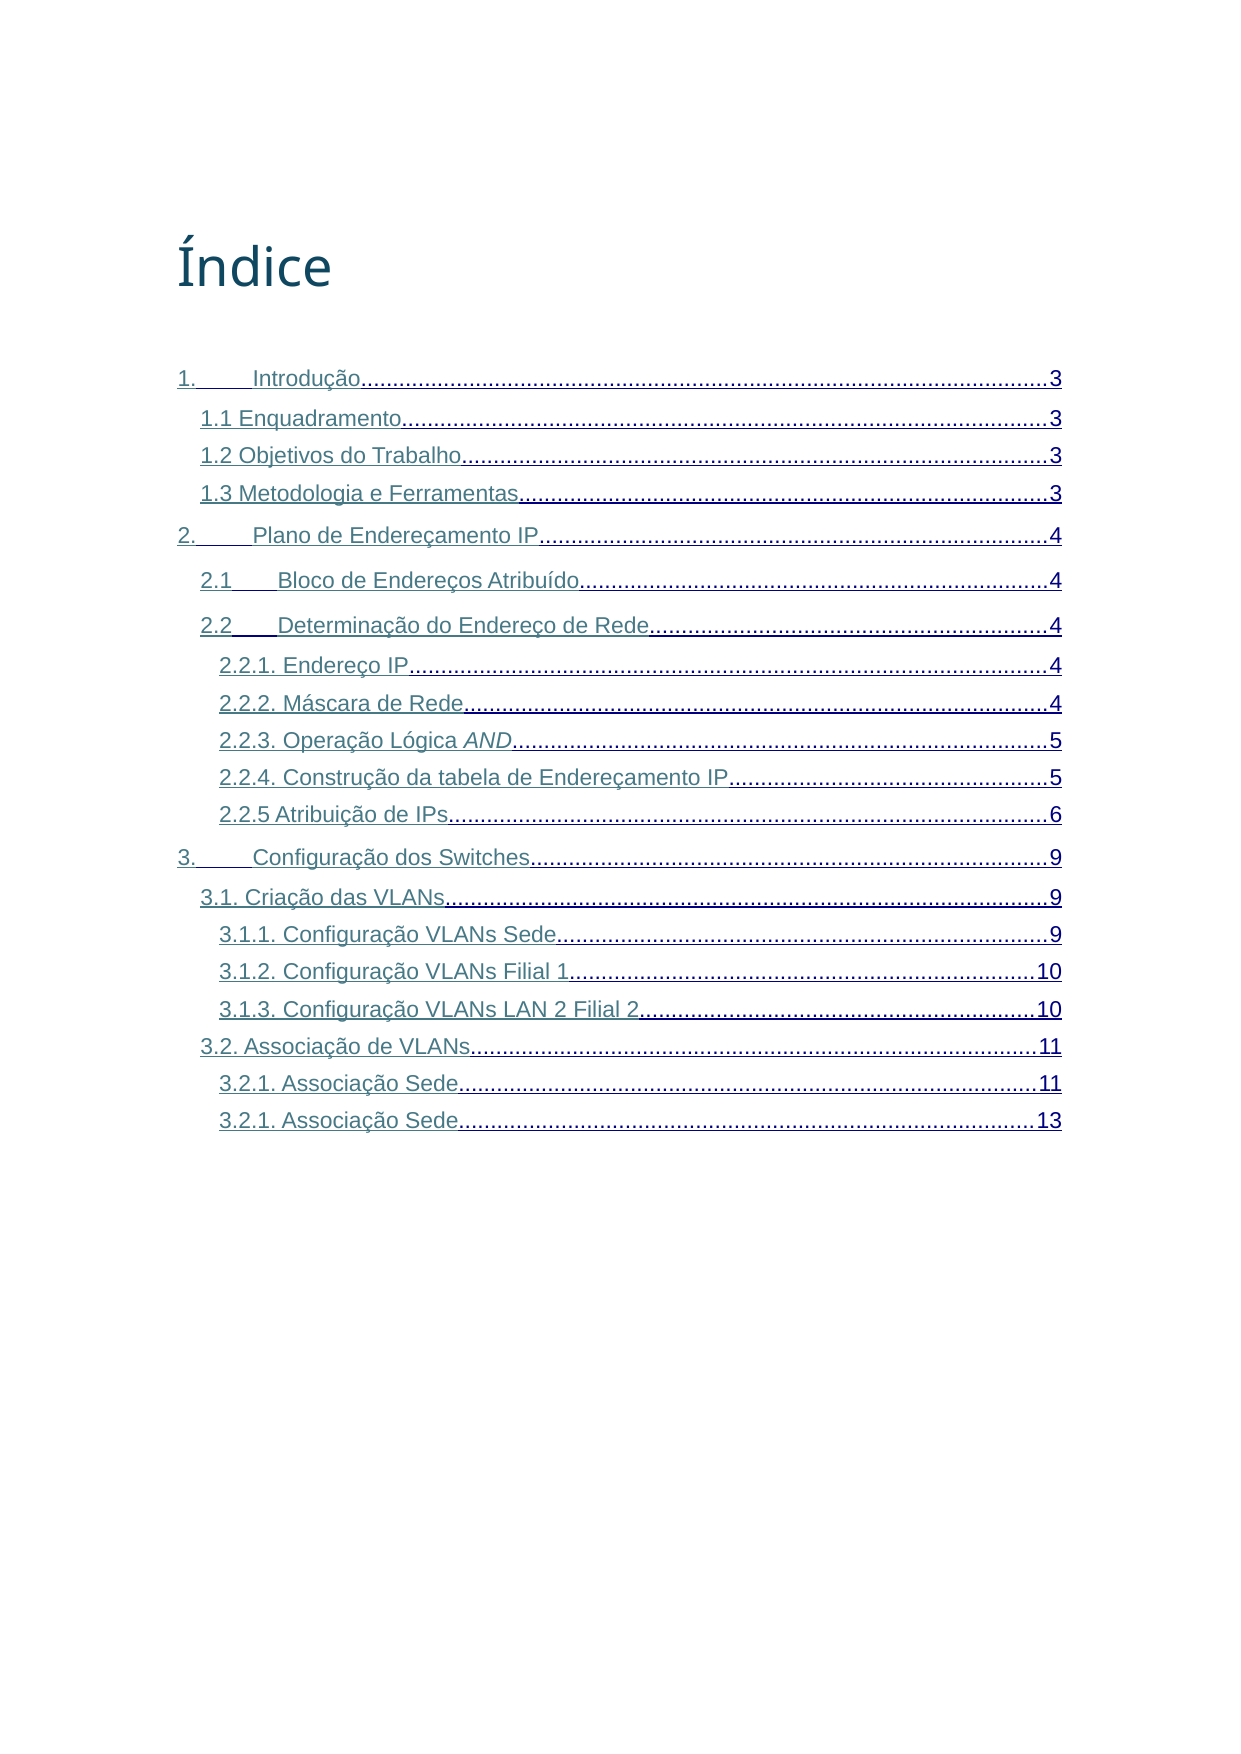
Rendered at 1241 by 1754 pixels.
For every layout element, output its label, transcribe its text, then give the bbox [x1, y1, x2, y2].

text 3.1.1. Configuração VLANs Sede 9 [219, 921, 1063, 947]
text 2.2.1. Endereço IP 4 [219, 652, 1063, 678]
text Índice [177, 229, 1063, 302]
text 3.1.2. Configuração VLANs Filial 1 10 [219, 958, 1063, 985]
text 2.2.5 Atribuição de IPs 6 [219, 801, 1063, 828]
text 2.2 Determinação do Endereço de Rede 4 [200, 607, 1063, 641]
text 3.2. Associação de VLANs 11 [200, 1033, 1063, 1059]
text 3. Configuração dos Switches 9 [177, 839, 1063, 873]
text 3.1. Criação das VLANs 9 [200, 884, 1063, 910]
text 2.2.3. Operação Lógica AND 5 [219, 727, 1063, 753]
text 3.2.1. Associação Sede 13 [219, 1107, 1063, 1134]
text 2.2.4. Construção da tabela de Endereçamento IP 5 [219, 764, 1063, 790]
text 1.3 Metodologia e Ferramentas 3 [200, 479, 1063, 506]
text 3.1.3. Configuração VLANs LAN 2 Filial 2 10 [219, 996, 1063, 1022]
text 2. Plano de Endereçamento IP 4 [177, 517, 1063, 551]
text 3.2.1. Associação Sede 11 [219, 1070, 1063, 1097]
text 2.2.2. Máscara de Rede 4 [219, 689, 1063, 716]
text 2.1 Bloco de Endereços Atribuído 4 [200, 562, 1063, 596]
text 1.2 Objetivos do Trabalho 3 [200, 442, 1063, 469]
text 1.1 Enquadramento 3 [200, 405, 1063, 431]
text 1. Introdução 3 [177, 360, 1063, 394]
